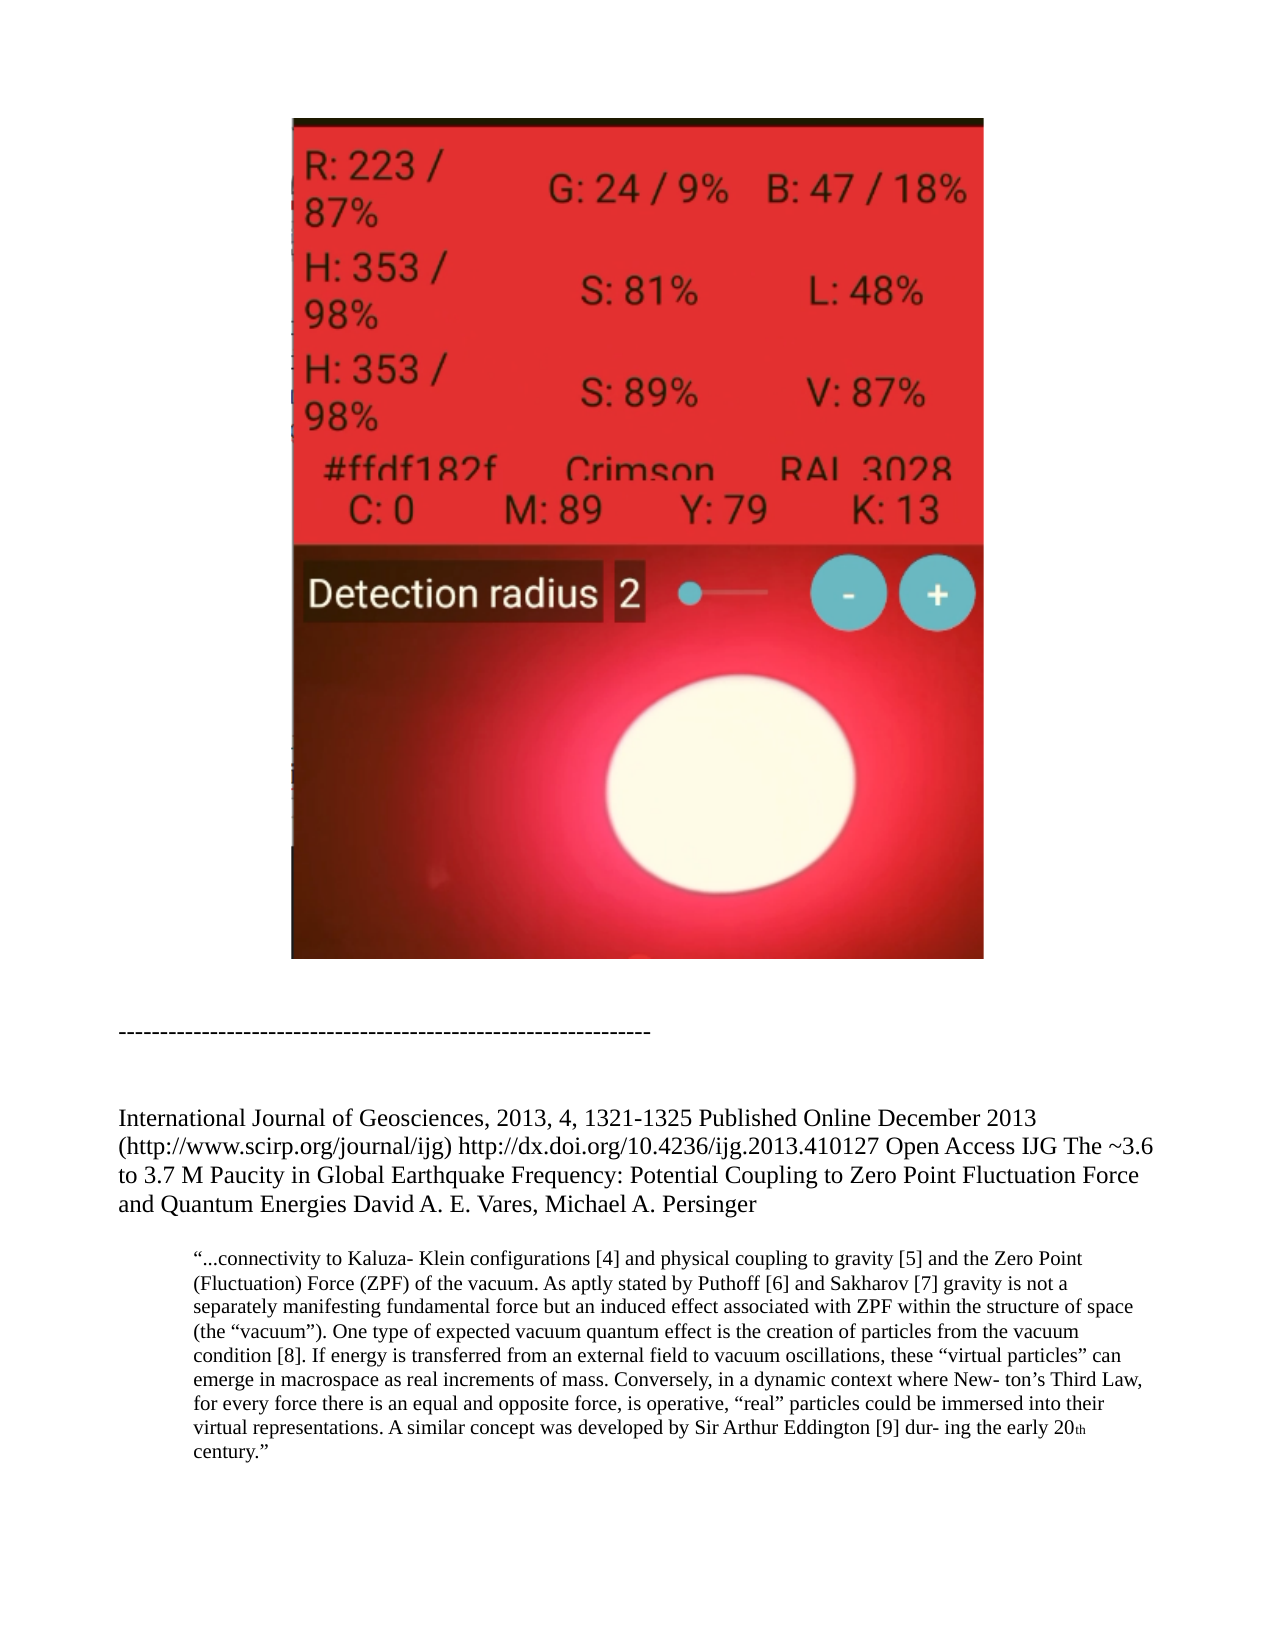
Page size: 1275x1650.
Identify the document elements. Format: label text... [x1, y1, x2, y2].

text International Journal of Geosciences, 2013, 4, 1321-1325 Published Online December 2013 (http://www.scirp.org/journal/ijg) http://dx.doi.org/10.4236/ijg.2013.410127 Open Access IJG The ~3.6 to 3.7 M Paucity in Global Earthquake Frequency: Potential Coupling to Zero Point Fluctuation Force and Quantum Energies David A. E. Vares, Michael A. Persinger [118, 1103, 1157, 1218]
text ---------------------------------------------------------------- [118, 1016, 1157, 1045]
text “...connectivity to Kaluza- Klein configurations [4] and physical coupling to gravity [5] and the Zero Point (Fluctuation) Force (ZPF) of the vacuum. As aptly stated by Puthoff [6] and Sakharov [7] gravity is not a separately manifesting fundamental force but an induced effect associated with ZPF within the structure of space (the “vacuum”). One type of expected vacuum quantum effect is the creation of particles from the vacuum condition [8]. If energy is transferred from an external field to vacuum oscillations, these “virtual particles” can emerge in macrospace as real increments of mass. Conversely, in a dynamic context where New- ton’s Third Law, for every force there is an equal and opposite force, is operative, “real” particles could be immersed into their virtual representations. A similar concept was developed by Sir Arthur Eddington [9] dur- ing the early 20th century.” [193, 1246, 1157, 1463]
picture [291, 118, 984, 959]
